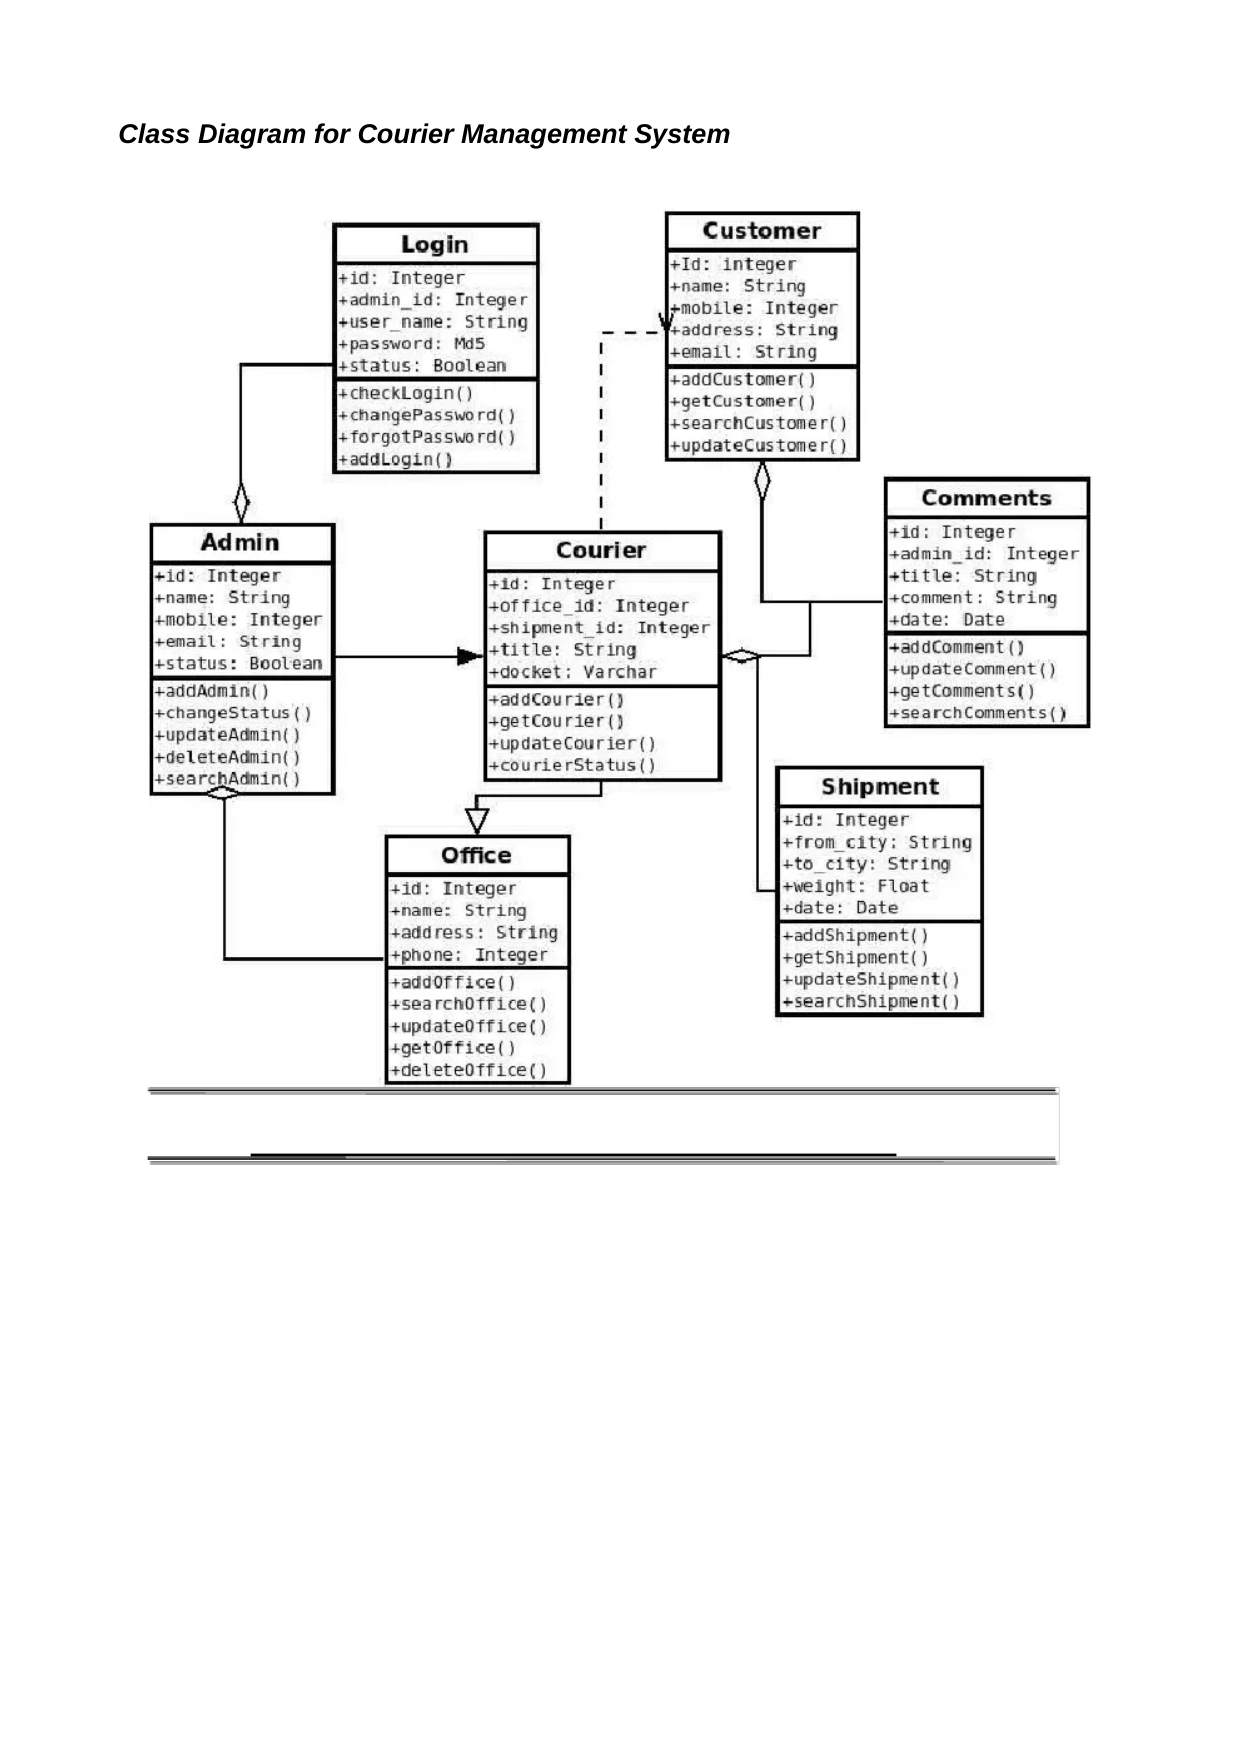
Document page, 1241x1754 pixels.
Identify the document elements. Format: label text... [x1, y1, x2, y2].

subtitle Class Diagram for Courier Management System [118, 118, 1122, 149]
picture [147, 209, 1093, 1165]
